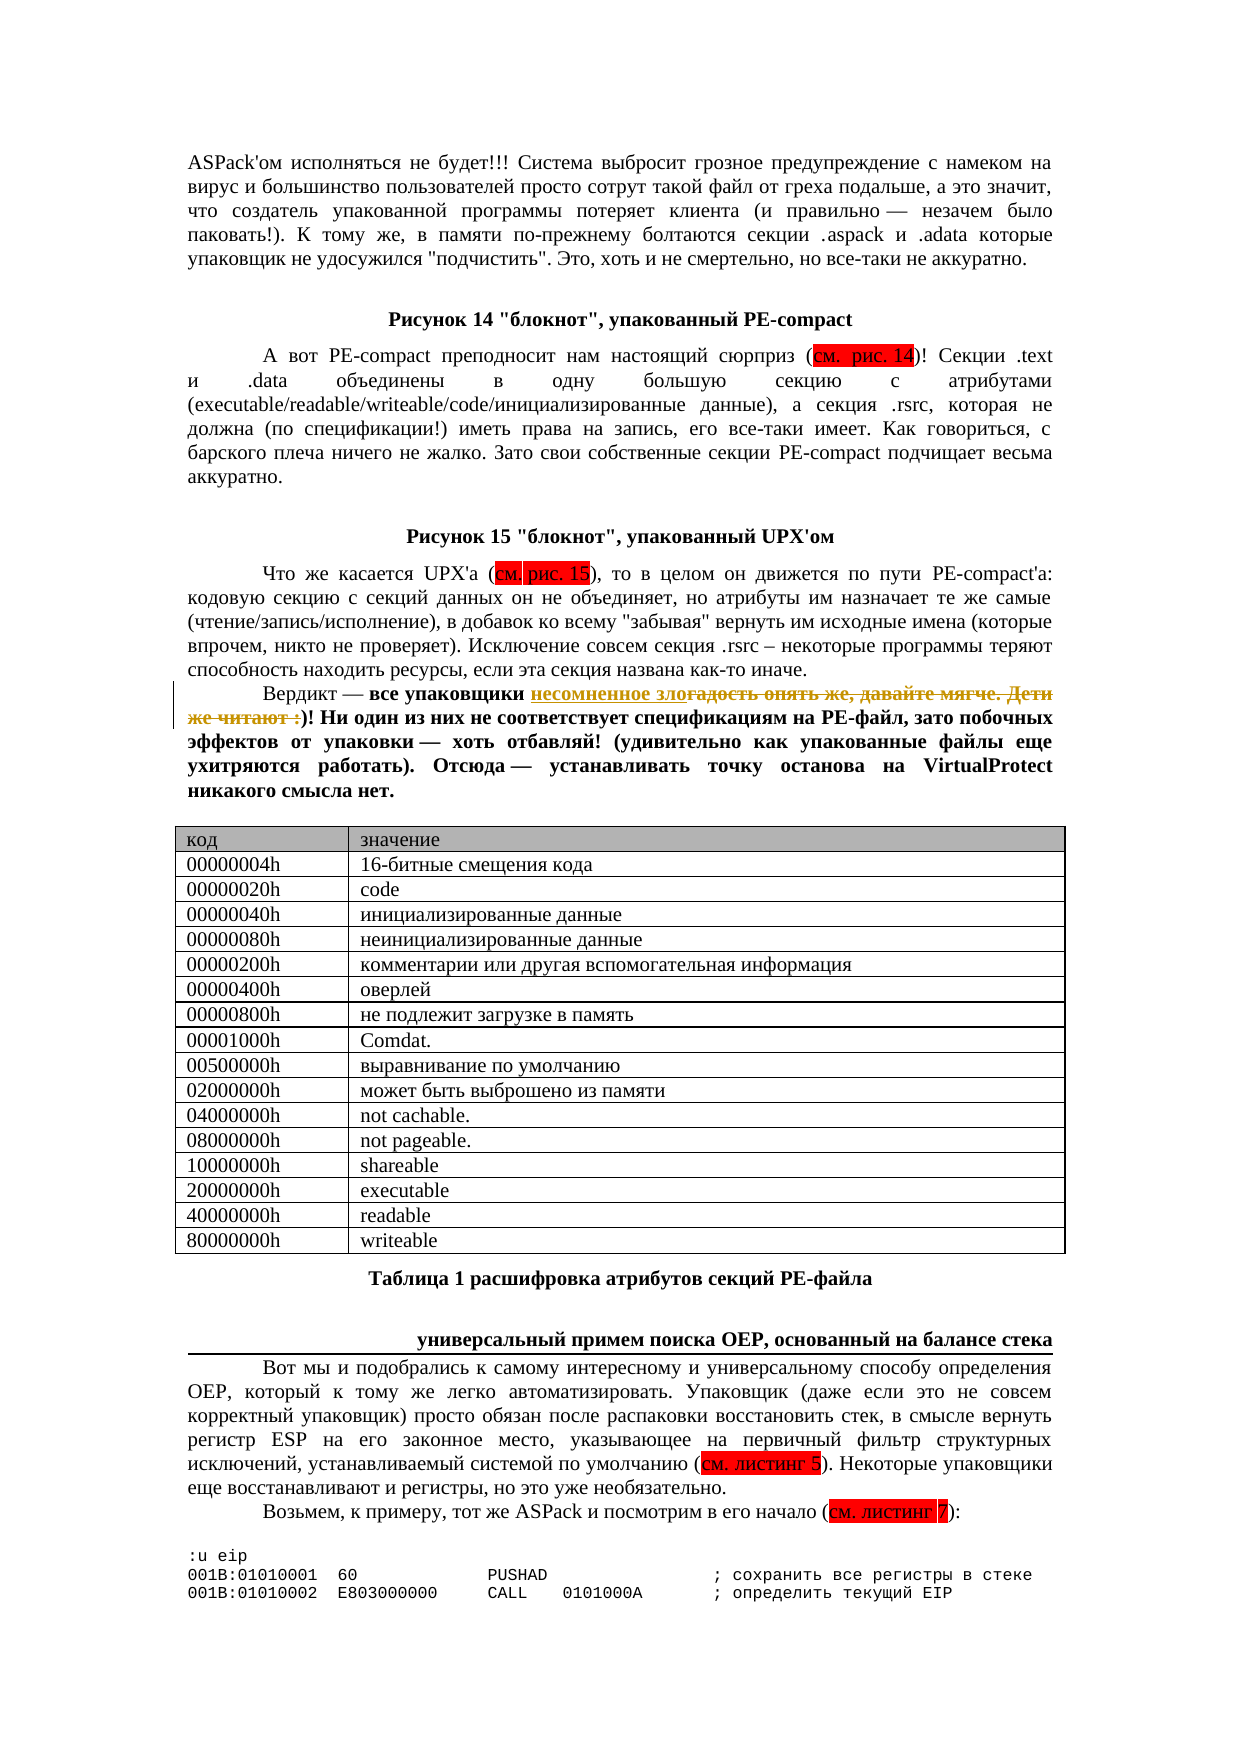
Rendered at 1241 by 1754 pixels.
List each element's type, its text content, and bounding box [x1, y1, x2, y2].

text Вот мы и подобрались к самому интересному и универсальному способу определения OEP, который к тому же легко автоматизировать. Упаковщик (даже если это не совсем корректный упаковщик) просто обязан после распаковки восстановить стек, в смысле вернуть регистр ESP на его законное место, указывающее на первичный фильтр структурных исключений, устанавливаемый системой по умолчанию (см. листинг 5). Некоторые упаковщики еще восстанавливают и регистры, но это уже необязательно. [187, 1355, 1053, 1499]
text Рисунок 15 "блокнот", упакованный UPX'ом [187, 524, 1053, 548]
table_cell 08000000h [176, 1128, 348, 1152]
table_cell инициализированные данные [349, 902, 1064, 926]
table_cell 00000080h [176, 927, 348, 951]
table_cell 40000000h [176, 1203, 348, 1227]
table_cell writeable [349, 1228, 1064, 1252]
table_cell 80000000h [176, 1228, 348, 1252]
text 001B:01010002 E803000000 CALL 0101000A ; определить текущий EIP [187, 1585, 1053, 1604]
table_header значение [349, 827, 1064, 851]
text универсальный примем поиска OEP, основанный на балансе стека [187, 1327, 1053, 1355]
table_cell 02000000h [176, 1078, 348, 1102]
table_cell shareable [349, 1153, 1064, 1177]
table_cell 00000800h [176, 1003, 348, 1026]
table_cell 10000000h [176, 1153, 348, 1177]
text 001B:01010001 60 PUSHAD ; сохранить все регистры в стеке [187, 1566, 1053, 1585]
table_cell 00001000h [176, 1028, 348, 1052]
text Вердикт — все упаковщики несомненное зло)! Ни один из них не соответствует спецификациям на PE-файл, зато побочных эффектов от упаковки — хоть отбавляй! (удивительно как упакованные файлы еще ухитряются работать). Отсюда — устанавливать точку останова на VirtualProtect никакого смысла нет. [187, 681, 1053, 802]
table_cell 00000020h [176, 877, 348, 901]
text Таблица 1 расшифровка атрибутов секций PE-файла [187, 1266, 1053, 1290]
text Возьмем, к примеру, тот же ASPack и посмотрим в его начало (см. листинг 7): [187, 1499, 1053, 1523]
table_header код [176, 827, 348, 851]
table_cell 00000040h [176, 902, 348, 926]
table_cell 16-битные смещения кода [349, 852, 1064, 876]
table_cell 00000400h [176, 977, 348, 1001]
table_cell Comdat. [349, 1028, 1064, 1052]
table_cell 20000000h [176, 1178, 348, 1202]
text А вот PE-compact преподносит нам настоящий сюрприз (см. рис. 14)! Секции .text и .data объединены в одну большую секцию с атрибутами (executable/readable/writeable/code/инициализированные данные), а секция .rsrc, которая не должна (по спецификации!) иметь права на запись, его все-таки имеет. Как говориться, с барского плеча ничего не жалко. Зато свои собственные секции PE-compact подчищает весьма аккуратно. [187, 343, 1053, 488]
table_cell code [349, 877, 1064, 901]
text ASPack'ом исполняться не будет!!! Система выбросит грозное предупреждение с намеком на вирус и большинство пользователей просто сотрут такой файл от греха подальше, а это значит, что создатель упакованной программы потеряет клиента (и правильно — незачем было паковать!). К тому же, в памяти по-прежнему болтаются секции .aspack и .adata которые упаковщик не удосужился "подчистить". Это, хоть и не смертельно, но все-таки не аккуратно. [187, 150, 1053, 270]
table_cell executable [349, 1178, 1064, 1202]
table_cell не подлежит загрузке в память [349, 1003, 1064, 1026]
table_cell выравнивание по умолчанию [349, 1053, 1064, 1077]
table_cell может быть выброшено из памяти [349, 1078, 1064, 1102]
table_cell not cachable. [349, 1103, 1064, 1127]
text :u eip [187, 1547, 1053, 1566]
table_cell not pageable. [349, 1128, 1064, 1152]
table_cell комментарии или другая вспомогательная информация [349, 952, 1064, 976]
table_cell 04000000h [176, 1103, 348, 1127]
text Рисунок 14 "блокнот", упакованный PE-compact [187, 307, 1053, 331]
table_cell readable [349, 1203, 1064, 1227]
text Что же касается UPX'а (см. рис. 15), то в целом он движется по пути PE-compact'а: кодовую секцию с секций данных он не объединяет, но атрибуты им назначает те же самые (чтение/запись/исполнение), в добавок ко всему "забывая" вернуть им исходные имена (которые впрочем, никто не проверяет). Исключение совсем секция .rsrc – некоторые программы теряют способность находить ресурсы, если эта секция названа как-то иначе. [187, 561, 1053, 681]
table_cell 00500000h [176, 1053, 348, 1077]
table_cell 00000004h [176, 852, 348, 876]
table_cell 00000200h [176, 952, 348, 976]
table_cell оверлей [349, 977, 1064, 1001]
table_cell неинициализированные данные [349, 927, 1064, 951]
